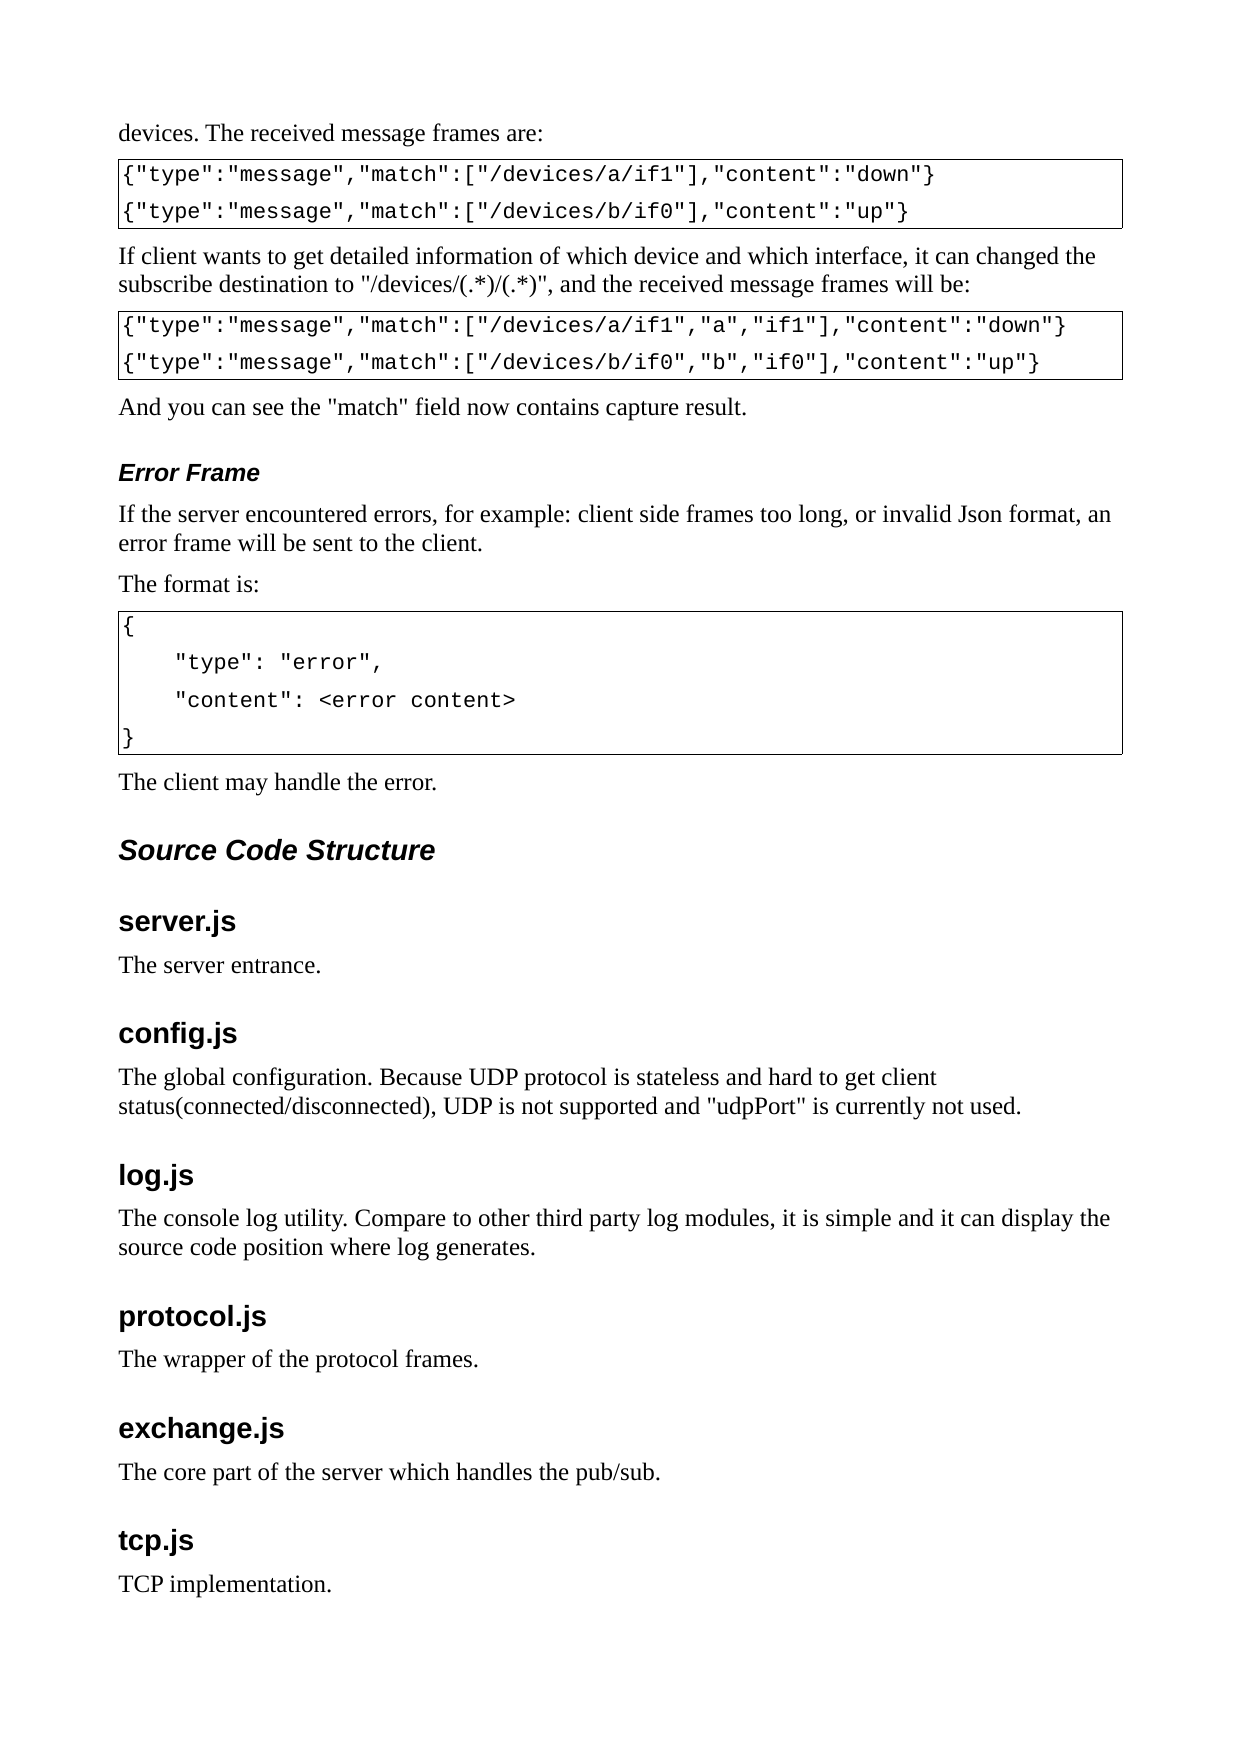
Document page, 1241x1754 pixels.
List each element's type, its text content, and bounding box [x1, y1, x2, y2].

text The server entrance. [118, 950, 1122, 979]
subtitle Source Code Structure [118, 833, 1122, 867]
text And you can see the "match" field now contains capture result. [118, 392, 1122, 421]
text devices. The received message frames are: [118, 118, 1122, 147]
text If the server encountered errors, for example: client side frames too long, or invalid Json format, an error frame will be sent to the client. [118, 499, 1122, 557]
subtitle server.js [118, 904, 1122, 938]
text The console log utility. Compare to other third party log modules, it is simple and it can display the source code position where log generates. [118, 1203, 1122, 1261]
subtitle protocol.js [118, 1298, 1122, 1332]
text TCP implementation. [118, 1569, 1122, 1598]
subtitle Error Frame [118, 458, 1122, 487]
subtitle exchange.js [118, 1411, 1122, 1444]
text "content": <error content> [119, 685, 1122, 714]
subtitle config.js [118, 1016, 1122, 1050]
text {"type":"message","match":["/devices/b/if0"],"content":"up"} [119, 197, 1122, 228]
text {"type":"message","match":["/devices/a/if1","a","if1"],"content":"down"} [119, 312, 1122, 339]
subtitle tcp.js [118, 1523, 1122, 1557]
text The global configuration. Because UDP protocol is stateless and hard to get client status(connected/disconnected), UDP is not supported and "udpPort" is currently not used. [118, 1062, 1122, 1120]
text The wrapper of the protocol frames. [118, 1344, 1122, 1373]
text {"type":"message","match":["/devices/a/if1"],"content":"down"} [119, 160, 1122, 188]
text The core part of the server which handles the pub/sub. [118, 1457, 1122, 1486]
subtitle log.js [118, 1157, 1122, 1191]
text { [119, 612, 1122, 639]
text The format is: [118, 569, 1122, 598]
text If client wants to get detailed information of which device and which interface, it can changed the subscribe destination to "/devices/(.*)/(.*)", and the received message frames will be: [118, 241, 1122, 298]
text {"type":"message","match":["/devices/b/if0","b","if0"],"content":"up"} [119, 348, 1122, 379]
text "type": "error", [119, 648, 1122, 676]
text } [119, 723, 1122, 754]
text The client may handle the error. [118, 767, 1122, 796]
